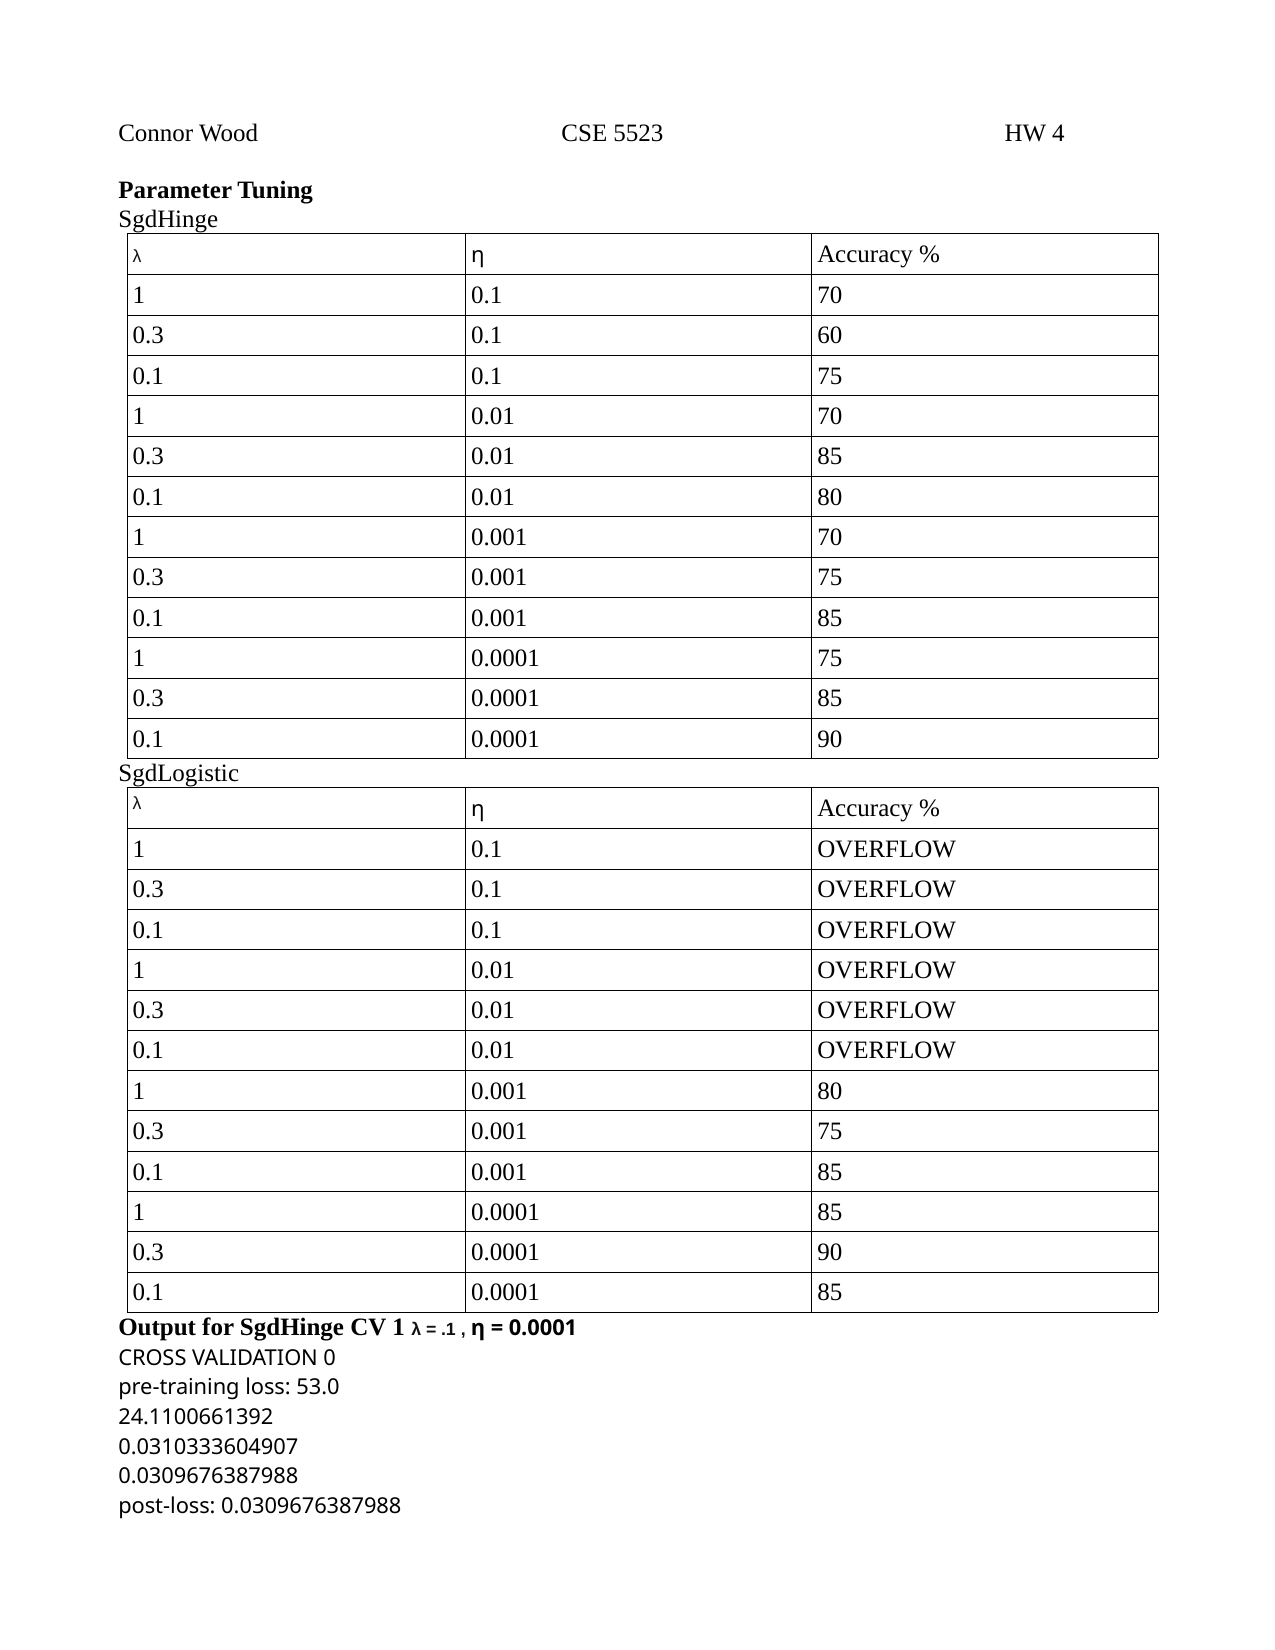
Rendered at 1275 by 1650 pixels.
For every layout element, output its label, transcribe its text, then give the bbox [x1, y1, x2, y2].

table_cell 0.001 [466, 1152, 811, 1191]
table_cell 85 [812, 1152, 1158, 1191]
table_cell 1 [128, 275, 465, 315]
table_cell OVERFLOW [812, 870, 1158, 909]
table_cell 1 [128, 396, 465, 436]
table_cell 1 [128, 950, 465, 989]
table_cell 0.1 [128, 598, 465, 637]
table_cell 75 [812, 558, 1158, 597]
text Parameter Tuning [118, 176, 1157, 204]
table_header Accuracy % [812, 788, 1158, 828]
table_header λ [128, 788, 465, 828]
table_cell 0.001 [466, 558, 811, 597]
table_cell 75 [812, 1111, 1158, 1151]
text post-loss: 0.0309676387988 [118, 1490, 1157, 1520]
table_cell 0.001 [466, 517, 811, 557]
table_cell 80 [812, 1071, 1158, 1110]
table_cell 0.3 [128, 558, 465, 597]
table_cell 85 [812, 1192, 1158, 1231]
table_cell 0.1 [128, 719, 465, 758]
table_cell 0.1 [128, 910, 465, 949]
table_cell 0.0001 [466, 1192, 811, 1231]
table_cell 0.01 [466, 437, 811, 476]
table_cell 1 [128, 1192, 465, 1231]
table_cell 0.3 [128, 437, 465, 476]
text SgdHinge [118, 204, 1157, 233]
table_cell 60 [812, 316, 1158, 355]
text 24.1100661392 [118, 1401, 1157, 1431]
table_cell 1 [128, 638, 465, 677]
table_cell 0.1 [466, 910, 811, 949]
text CROSS VALIDATION 0 [118, 1342, 1157, 1371]
table_cell 0.1 [128, 477, 465, 516]
table_cell 80 [812, 477, 1158, 516]
table_cell 0.01 [466, 950, 811, 989]
table_header η [466, 234, 811, 274]
table_header Accuracy % [812, 234, 1158, 274]
table_cell OVERFLOW [812, 991, 1158, 1030]
table_cell 0.1 [466, 275, 811, 315]
table_cell 0.1 [466, 316, 811, 355]
table_header η [466, 788, 811, 828]
table_cell 1 [128, 517, 465, 557]
table_cell 85 [812, 437, 1158, 476]
table_cell 0.1 [466, 356, 811, 395]
table_cell 0.1 [128, 1031, 465, 1070]
table_cell 0.01 [466, 477, 811, 516]
table_cell 0.0001 [466, 679, 811, 718]
text 0.0309676387988 [118, 1461, 1157, 1490]
table_cell 1 [128, 1071, 465, 1110]
table_cell OVERFLOW [812, 1031, 1158, 1070]
table_cell 0.0001 [466, 719, 811, 758]
table_cell 0.1 [466, 829, 811, 868]
table_cell 0.3 [128, 991, 465, 1030]
table_cell 0.3 [128, 870, 465, 909]
table_cell OVERFLOW [812, 910, 1158, 949]
table_cell OVERFLOW [812, 950, 1158, 989]
table_cell 0.3 [128, 679, 465, 718]
table_cell 0.3 [128, 316, 465, 355]
table_cell 0.01 [466, 396, 811, 436]
table_cell 0.0001 [466, 638, 811, 677]
table_cell 0.1 [128, 1152, 465, 1191]
table_cell 0.1 [466, 870, 811, 909]
table_cell 0.01 [466, 1031, 811, 1070]
table_cell 75 [812, 356, 1158, 395]
table_cell 0.1 [128, 1273, 465, 1312]
table_cell 1 [128, 829, 465, 868]
table_cell 90 [812, 1232, 1158, 1272]
table_cell 0.01 [466, 991, 811, 1030]
table_cell 85 [812, 679, 1158, 718]
table_cell 0.001 [466, 1111, 811, 1151]
table_cell 70 [812, 396, 1158, 436]
table_cell 85 [812, 1273, 1158, 1312]
table_cell 85 [812, 598, 1158, 637]
text pre-training loss: 53.0 [118, 1371, 1157, 1401]
table_cell 0.0001 [466, 1232, 811, 1272]
table_cell 90 [812, 719, 1158, 758]
text Output for SgdHinge CV 1 λ = .1 , η = 0.0001 [118, 1312, 1157, 1342]
table_cell 0.001 [466, 1071, 811, 1110]
table_header λ [128, 234, 465, 274]
table_cell 70 [812, 275, 1158, 315]
text Connor Wood CSE 5523 HW 4 [118, 118, 1157, 147]
text SgdLogistic [118, 758, 1157, 787]
table_cell 0.0001 [466, 1273, 811, 1312]
table_cell 75 [812, 638, 1158, 677]
table_cell 0.3 [128, 1232, 465, 1272]
table_cell 0.3 [128, 1111, 465, 1151]
table_cell OVERFLOW [812, 829, 1158, 868]
table_cell 70 [812, 517, 1158, 557]
table_cell 0.001 [466, 598, 811, 637]
table_cell 0.1 [128, 356, 465, 395]
text 0.0310333604907 [118, 1431, 1157, 1461]
